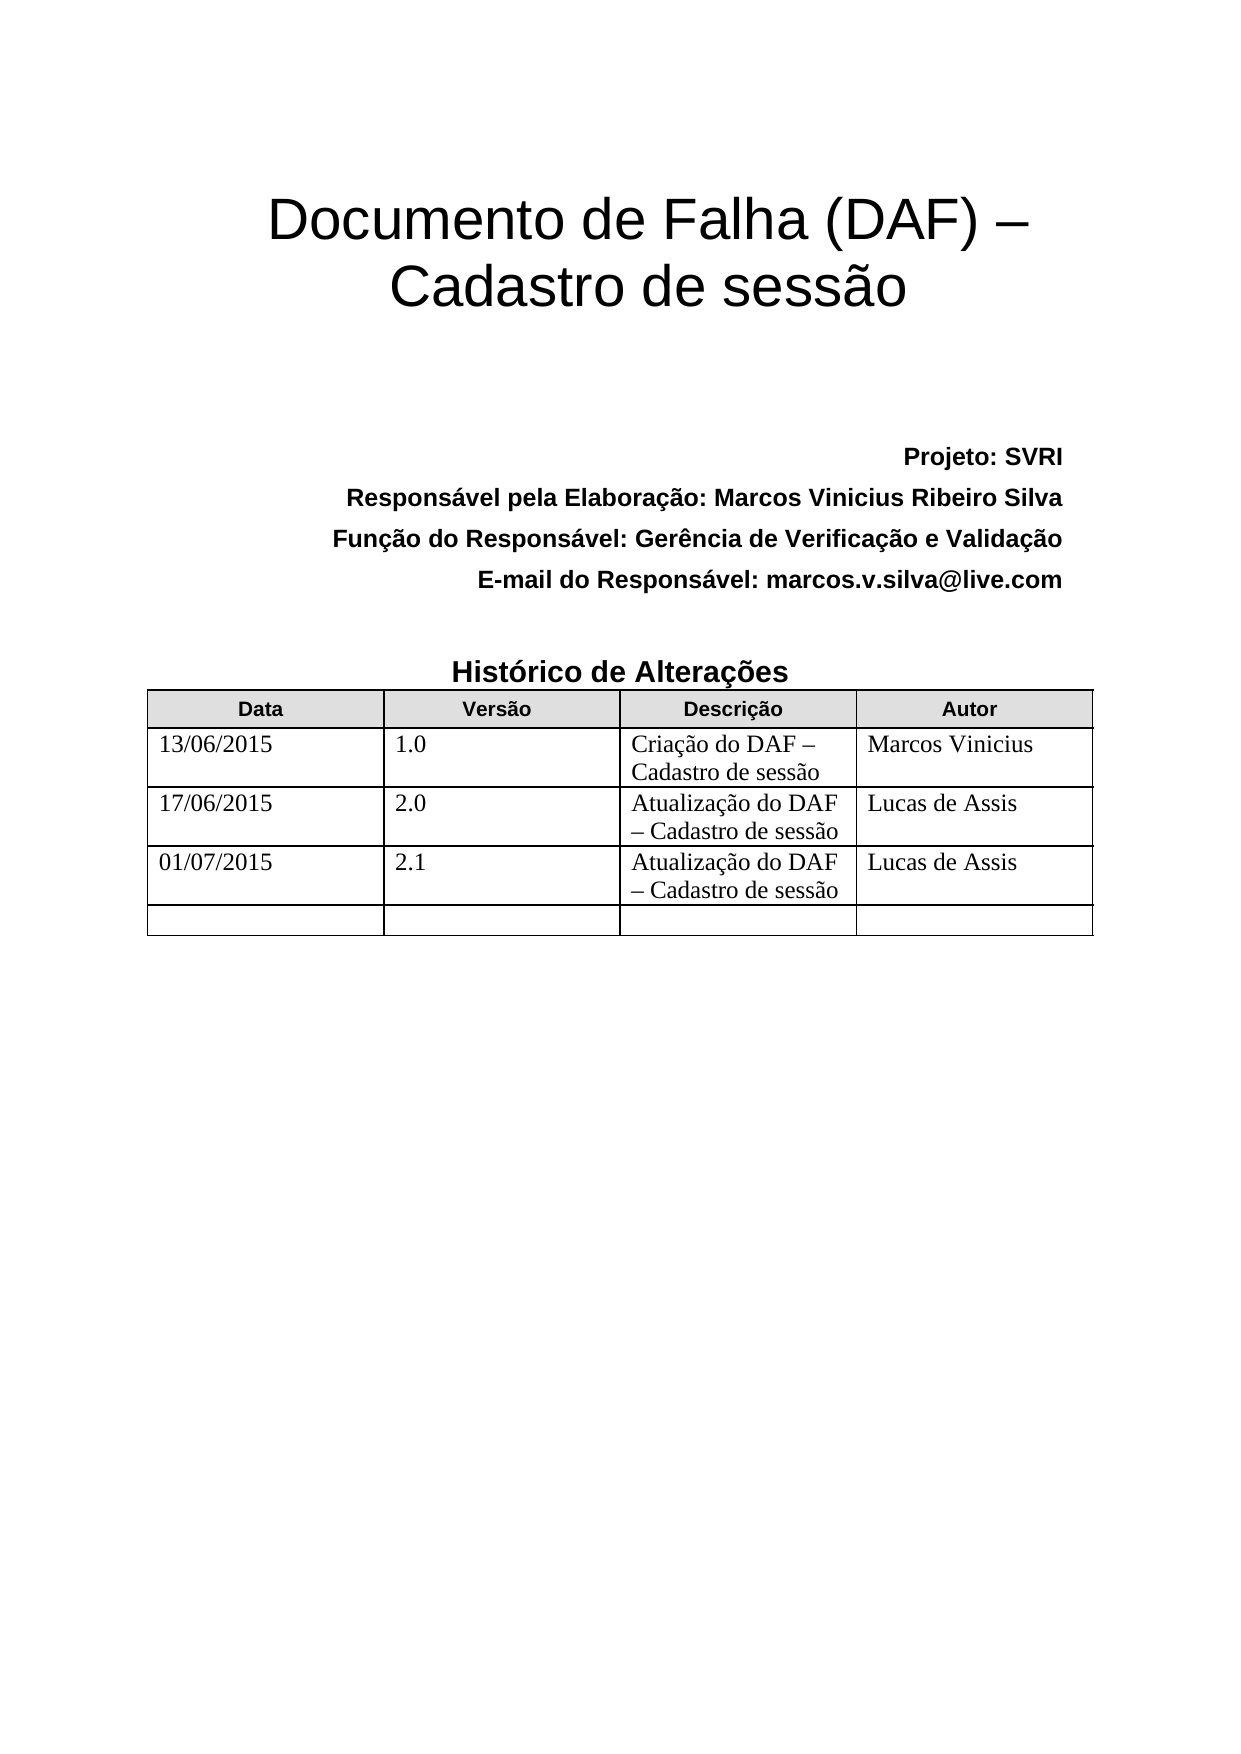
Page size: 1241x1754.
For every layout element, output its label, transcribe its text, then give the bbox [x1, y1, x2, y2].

table_cell [385, 906, 619, 934]
table_cell Lucas de Assis [857, 847, 1092, 904]
table_cell 2.0 [385, 788, 619, 845]
text Função do Responsável: Gerência de Verificação e Validação [177, 524, 1063, 553]
table_cell [148, 906, 383, 934]
text Histórico de Alterações [177, 654, 1063, 689]
table_cell 13/06/2015 [148, 729, 383, 786]
table_header Descrição [621, 691, 856, 727]
table_header Autor [857, 691, 1092, 727]
table_cell Atualização do DAF – Cadastro de sessão [621, 847, 856, 904]
table_cell 01/07/2015 [148, 847, 383, 904]
text E-mail do Responsável: marcos.v.silva@live.com [177, 566, 1063, 594]
table_cell [857, 906, 1092, 934]
table_cell Criação do DAF – Cadastro de sessão [621, 729, 856, 786]
table_cell 2.1 [385, 847, 619, 904]
table_cell Atualização do DAF – Cadastro de sessão [621, 788, 856, 845]
table_cell Marcos Vinicius [857, 729, 1092, 786]
text Documento de Falha (DAF) – Cadastro de sessão [177, 185, 1119, 319]
table_cell Lucas de Assis [857, 788, 1092, 845]
table_header Data [148, 691, 383, 727]
text Projeto: SVRI [177, 442, 1063, 471]
table_cell 17/06/2015 [148, 788, 383, 845]
table_cell [621, 906, 856, 934]
table_cell 1.0 [385, 729, 619, 786]
text Responsável pela Elaboração: Marcos Vinicius Ribeiro Silva [177, 483, 1063, 512]
table_header Versão [385, 691, 619, 727]
